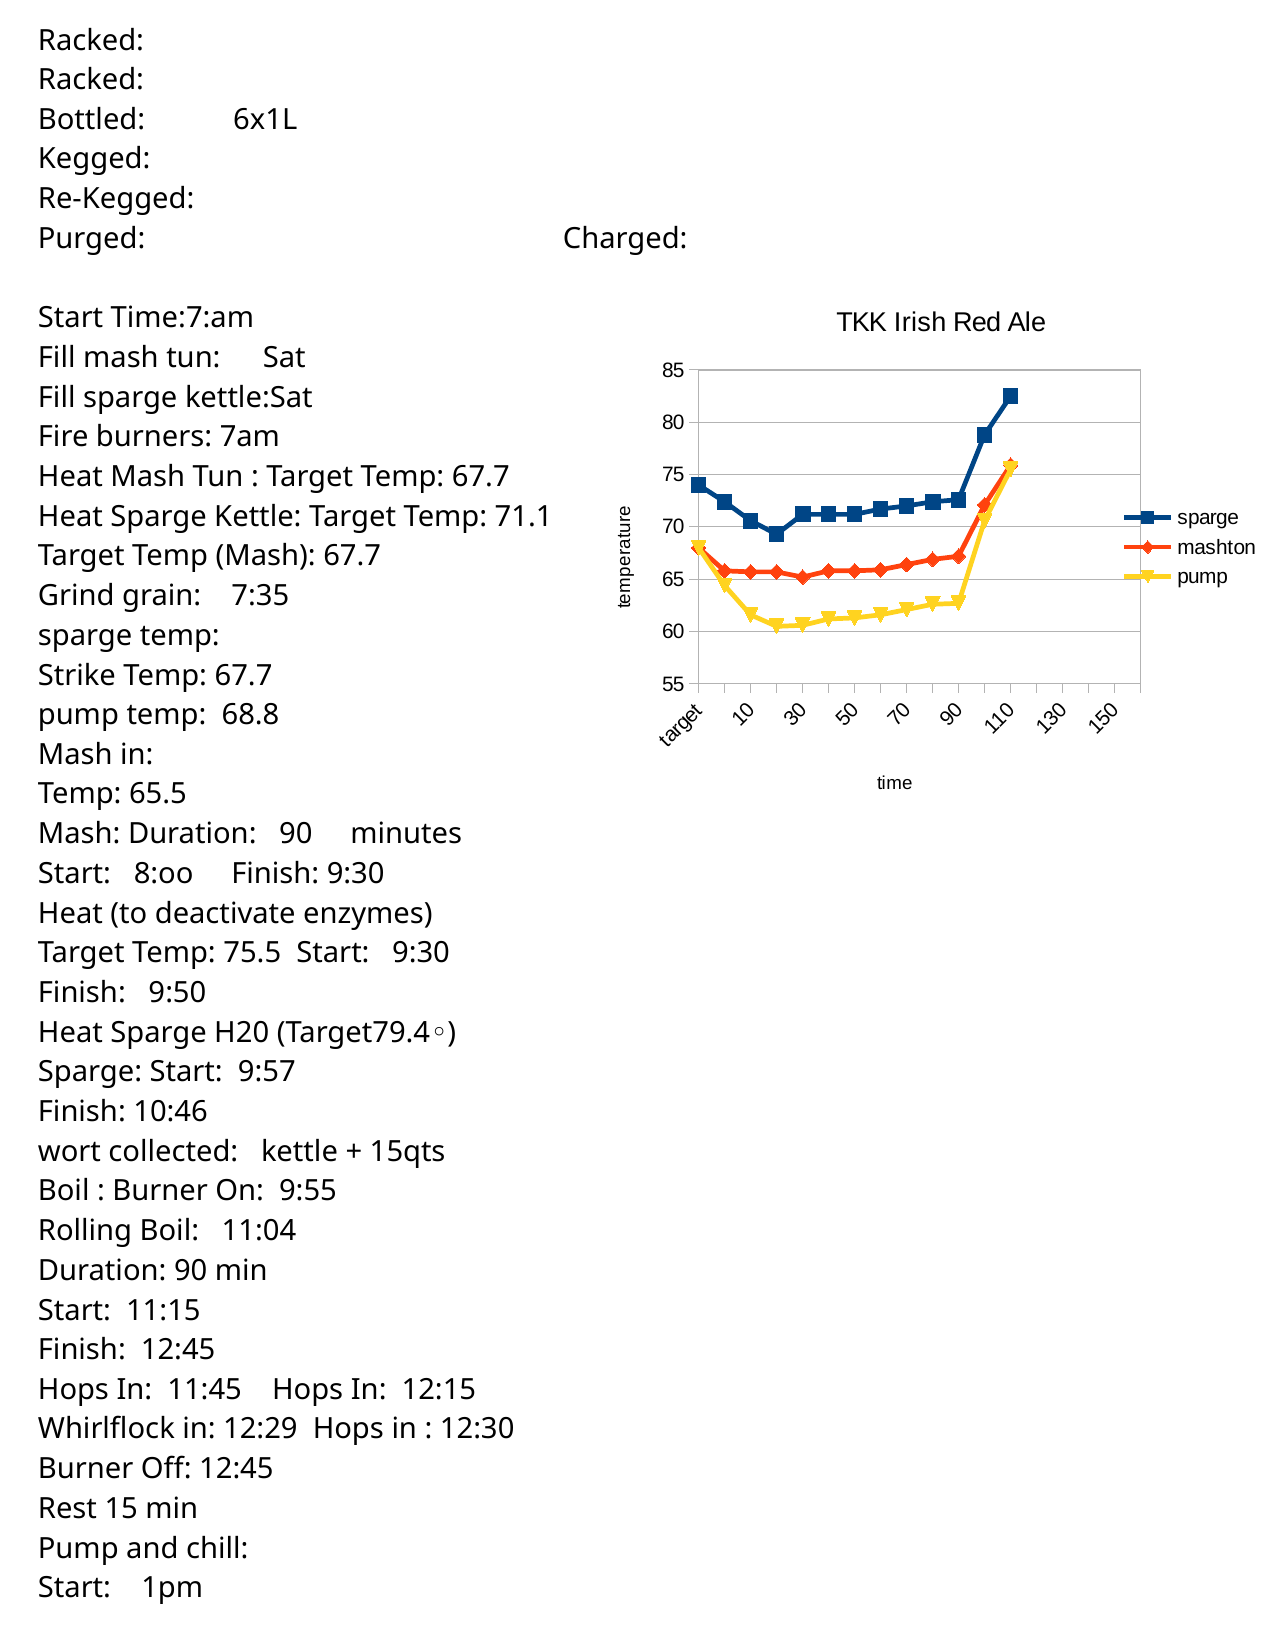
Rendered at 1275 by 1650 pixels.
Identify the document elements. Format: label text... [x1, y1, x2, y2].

text Bottled: 6x1L [38, 98, 1237, 138]
text [1001, 475, 1140, 495]
text Finish: 12:45 [38, 1328, 1237, 1368]
text Heat Sparge Kettle: Target Temp: 71.1 [699, 495, 743, 526]
text [1141, 654, 1237, 693]
text Strike Temp: 67.7 [38, 654, 698, 693]
text Grind grain: 7:35 [909, 580, 1140, 614]
text [1141, 614, 1237, 654]
text Re-Kegged: [38, 177, 1237, 217]
text Fire burners: 7am [38, 416, 698, 455]
text Mash in: [38, 733, 1237, 773]
text Grind grain: 7:35 [1141, 574, 1237, 614]
text Start Time:7:am [38, 297, 1237, 336]
text Rest 15 min [38, 1487, 1237, 1527]
text [972, 455, 1140, 474]
text Rolling Boil: 11:04 [38, 1209, 1237, 1249]
text [699, 654, 1140, 683]
text [699, 475, 965, 495]
text Racked: [38, 19, 1237, 58]
text Whirlflock in: 12:29 Hops in : 12:30 [38, 1408, 1237, 1447]
text Grind grain: 7:35 [969, 574, 1124, 579]
text Heat Sparge H20 (Target79.4◦) [38, 1011, 1237, 1051]
text [699, 632, 1140, 654]
text Start: 11:15 [38, 1289, 1237, 1328]
text Heat Sparge Kettle: Target Temp: 71.1 [987, 495, 1140, 526]
text Fill mash tun: Sat [38, 336, 1237, 376]
text [757, 614, 823, 623]
text Heat Mash Tun : Target Temp: 67.7 [38, 455, 698, 495]
text Start: 8:oo Finish: 9:30 [38, 852, 1237, 892]
text Grind grain: 7:35 [699, 580, 745, 614]
text Target Temp: 75.5 Start: 9:30 [38, 932, 1237, 971]
text Target Temp (Mash): 67.7 [699, 535, 966, 573]
text [1141, 376, 1237, 416]
text Grind grain: 7:35 [729, 580, 963, 614]
text [804, 614, 1140, 631]
text Heat Sparge Kettle: Target Temp: 71.1 [38, 495, 698, 535]
text Purged: Charged: [38, 217, 1237, 257]
text Finish: 10:46 [38, 1090, 1237, 1130]
text [699, 416, 993, 422]
text [1141, 455, 1237, 495]
text Kegged: [38, 138, 1237, 177]
text Heat Sparge Kettle: Target Temp: 71.1 [1141, 495, 1237, 535]
text Temp: 65.5 [38, 773, 1237, 812]
text [699, 614, 774, 631]
text Target Temp (Mash): 67.7 [1141, 535, 1237, 574]
text Finish: 9:50 [38, 971, 1237, 1011]
text Grind grain: 7:35 [855, 574, 964, 579]
text pump temp: 68.8 [38, 693, 1237, 733]
text sparge temp: [38, 614, 698, 654]
text [699, 423, 989, 455]
text Grind grain: 7:35 [38, 574, 698, 614]
text Hops In: 11:45 Hops In: 12:15 [38, 1368, 1237, 1408]
text Mash: Duration: 90 minutes [38, 812, 1237, 852]
text [699, 376, 1140, 416]
text [699, 455, 973, 474]
text [1141, 416, 1237, 455]
text Target Temp (Mash): 67.7 [38, 535, 698, 574]
text Heat Sparge Kettle: Target Temp: 71.1 [784, 527, 970, 535]
text Heat Sparge Kettle: Target Temp: 71.1 [983, 527, 1140, 535]
text Boil : Burner On: 9:55 [38, 1170, 1237, 1209]
text [980, 423, 1140, 455]
text Heat Sparge Kettle: Target Temp: 71.1 [793, 495, 987, 526]
text Fill sparge kettle:Sat [38, 376, 698, 416]
text Pump and chill: [38, 1527, 1237, 1567]
text Duration: 90 min [38, 1249, 1237, 1289]
text Start: 1pm [38, 1567, 1237, 1606]
text Heat Sparge Kettle: Target Temp: 71.1 [732, 495, 925, 526]
text Heat (to deactivate enzymes) [38, 892, 1237, 932]
text [965, 475, 1000, 495]
text wort collected: kettle + 15qts [38, 1130, 1237, 1170]
text Burner Off: 12:45 [38, 1447, 1237, 1487]
text [997, 416, 1140, 422]
text Target Temp (Mash): 67.7 [885, 535, 977, 574]
text Racked: [38, 58, 1237, 98]
text Sparge: Start: 9:57 [38, 1051, 1237, 1090]
text Target Temp (Mash): 67.7 [971, 535, 1140, 574]
